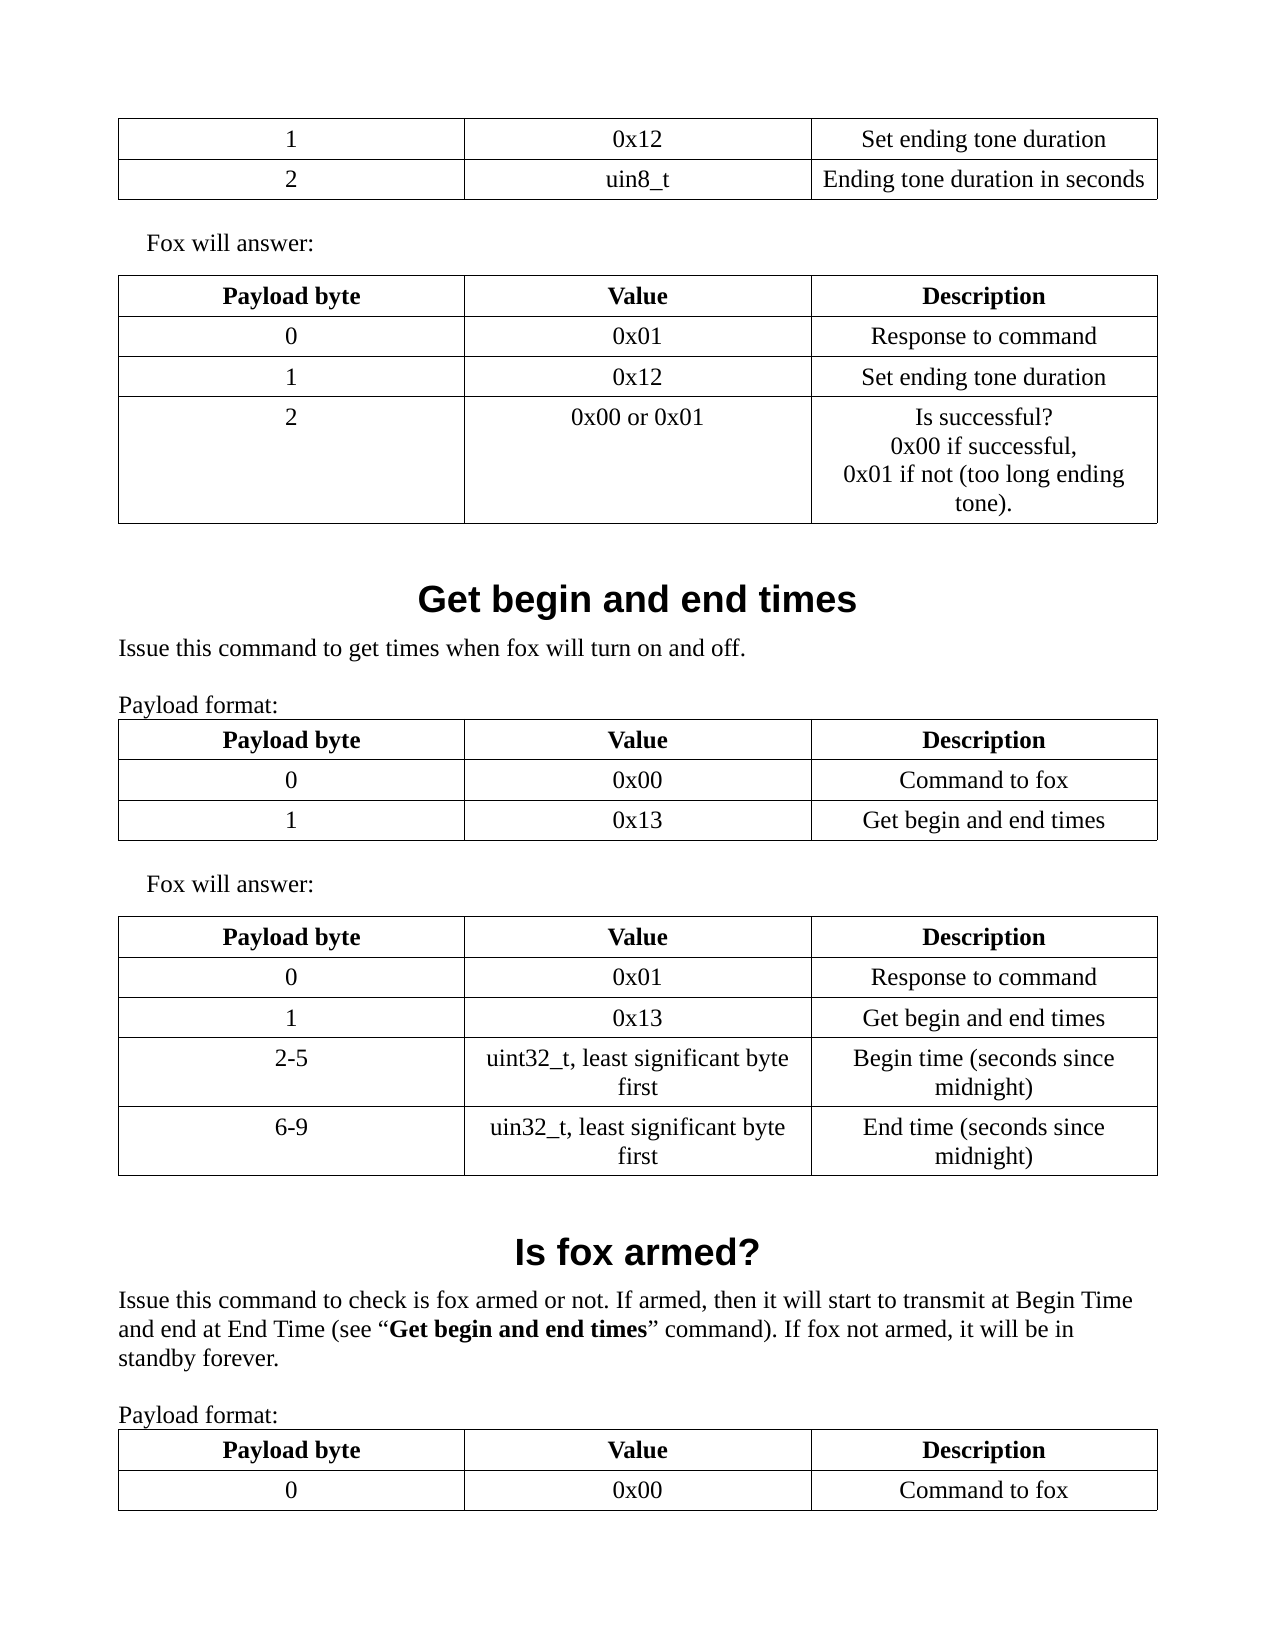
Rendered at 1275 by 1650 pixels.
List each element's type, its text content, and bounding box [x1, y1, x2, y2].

table_header Value [465, 917, 811, 957]
table_cell Set ending tone duration [812, 357, 1157, 396]
table_cell 1 [119, 801, 464, 840]
table_cell End time (seconds since midnight) [812, 1107, 1157, 1175]
table_cell uin32_t, least significant byte first [465, 1107, 811, 1175]
table_cell 6-9 [119, 1107, 464, 1175]
table_cell 0x00 or 0x01 [465, 397, 811, 523]
table_cell 0x12 [465, 357, 811, 396]
table_cell Is successful? 0x00 if successful, 0x01 if not (too long ending tone). [812, 397, 1157, 523]
text Issue this command to get times when fox will turn on and off. [118, 633, 1157, 661]
table_header Payload byte [119, 276, 464, 316]
table_header Value [465, 276, 811, 316]
table_header Description [812, 276, 1157, 316]
table_header Value [465, 720, 811, 759]
text Fox will answer: [118, 869, 1157, 897]
table_cell 2-5 [119, 1038, 464, 1106]
text Fox will answer: [118, 228, 1157, 256]
table_cell 0x01 [465, 317, 811, 356]
table_cell Set ending tone duration [812, 119, 1157, 158]
table_cell 1 [119, 119, 464, 158]
table_cell 0x13 [465, 998, 811, 1037]
table_cell 0x12 [465, 119, 811, 158]
table_header Payload byte [119, 1430, 464, 1469]
table_cell Begin time (seconds since midnight) [812, 1038, 1157, 1106]
table_cell 0x00 [465, 760, 811, 799]
table_header Description [812, 720, 1157, 759]
text Payload format: [118, 690, 1157, 719]
table_header Payload byte [119, 720, 464, 759]
table_cell uin8_t [465, 160, 811, 199]
table_cell 0 [119, 317, 464, 356]
subtitle Get begin and end times [118, 577, 1157, 620]
table_header Description [812, 917, 1157, 957]
table_cell 0 [119, 760, 464, 799]
table_header Description [812, 1430, 1157, 1469]
table_cell 0x01 [465, 958, 811, 997]
text Issue this command to check is fox armed or not. If armed, then it will start to transmit at Begin Time and end at End Time (see “Get begin and end times” command). If fox not armed, it will be in standby forever. [118, 1285, 1157, 1372]
table_cell 0x00 [465, 1471, 811, 1510]
table_header Value [465, 1430, 811, 1469]
table_cell Command to fox [812, 1471, 1157, 1510]
subtitle Is fox armed? [118, 1229, 1157, 1273]
table_cell 1 [119, 357, 464, 396]
text Payload format: [118, 1400, 1157, 1429]
table_cell Response to command [812, 317, 1157, 356]
table_cell 2 [119, 397, 464, 523]
table_cell 0 [119, 958, 464, 997]
table_cell 2 [119, 160, 464, 199]
table_cell Ending tone duration in seconds [812, 160, 1157, 199]
table_cell Command to fox [812, 760, 1157, 799]
table_cell Response to command [812, 958, 1157, 997]
table_cell 0x13 [465, 801, 811, 840]
table_cell Get begin and end times [812, 998, 1157, 1037]
table_cell 1 [119, 998, 464, 1037]
table_header Payload byte [119, 917, 464, 957]
table_cell uint32_t, least significant byte first [465, 1038, 811, 1106]
table_cell 0 [119, 1471, 464, 1510]
table_cell Get begin and end times [812, 801, 1157, 840]
